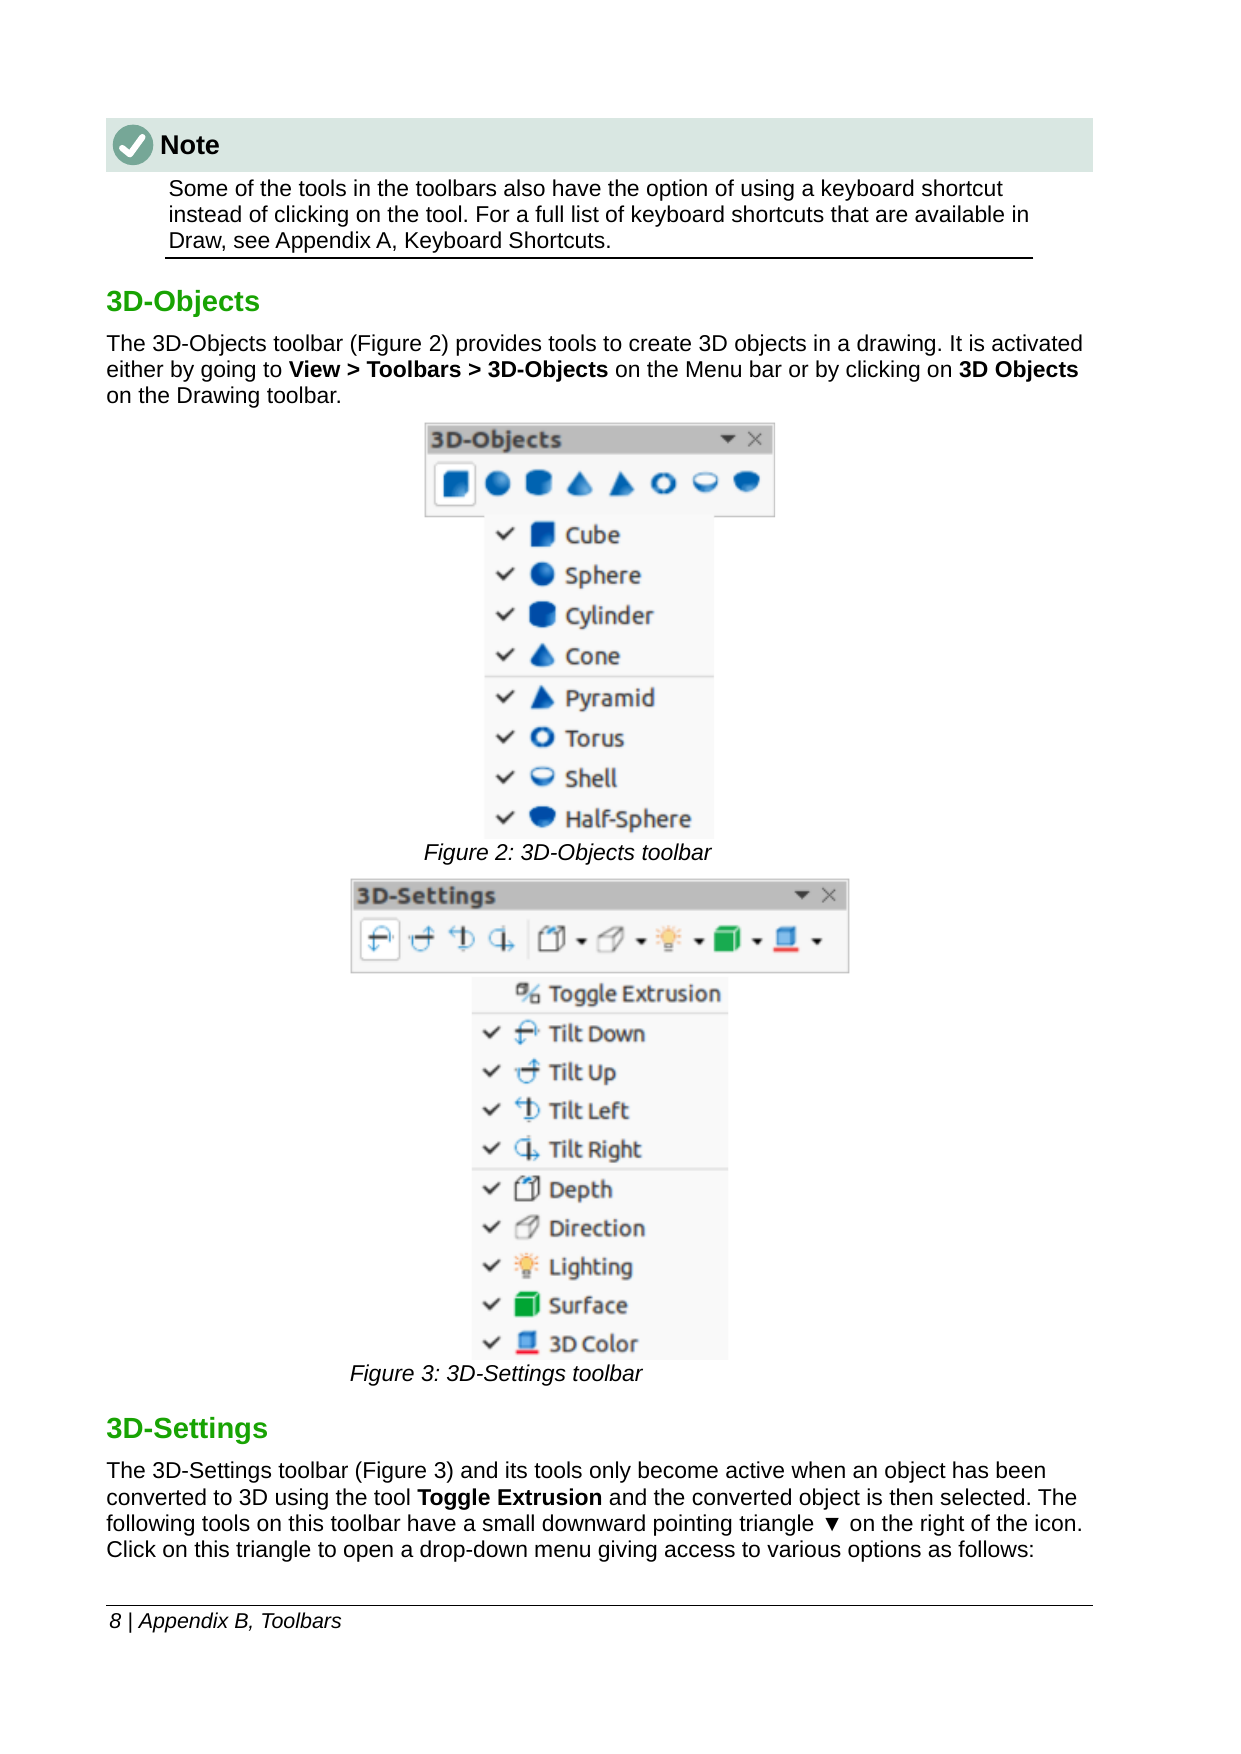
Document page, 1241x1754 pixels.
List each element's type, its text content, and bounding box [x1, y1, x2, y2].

text The 3D-Objects toolbar (Figure 2) provides tools to create 3D objects in a drawing. It is activated either by going to View > Toolbars > 3D-Objects on the Menu bar or by clicking on 3D Objects on the Drawing toolbar. [106, 330, 1093, 409]
text Figure 3: 3D-Settings toolbar [349, 1360, 849, 1386]
text The 3D-Settings toolbar (Figure 3) and its tools only become active when an object has been converted to 3D using the tool Toggle Extrusion and the converted object is then selected. The following tools on this toolbar have a small downward pointing triangle ▼ on the right of the icon. Click on this triangle to open a drop-down menu giving access to various options as follows: [106, 1457, 1093, 1562]
picture [349, 877, 850, 1360]
subtitle 3D-Settings [106, 1411, 1093, 1444]
subtitle Note [106, 118, 1093, 172]
picture [423, 421, 776, 839]
subtitle 3D-Objects [106, 284, 1093, 317]
text Figure 2: 3D-Objects toolbar [424, 839, 775, 865]
text Some of the tools in the toolbars also have the option of using a keyboard shortcut instead of clicking on the tool. For a full list of keyboard shortcuts that are available in Draw, see Appendix A, Keyboard Shortcuts. [165, 172, 1033, 257]
